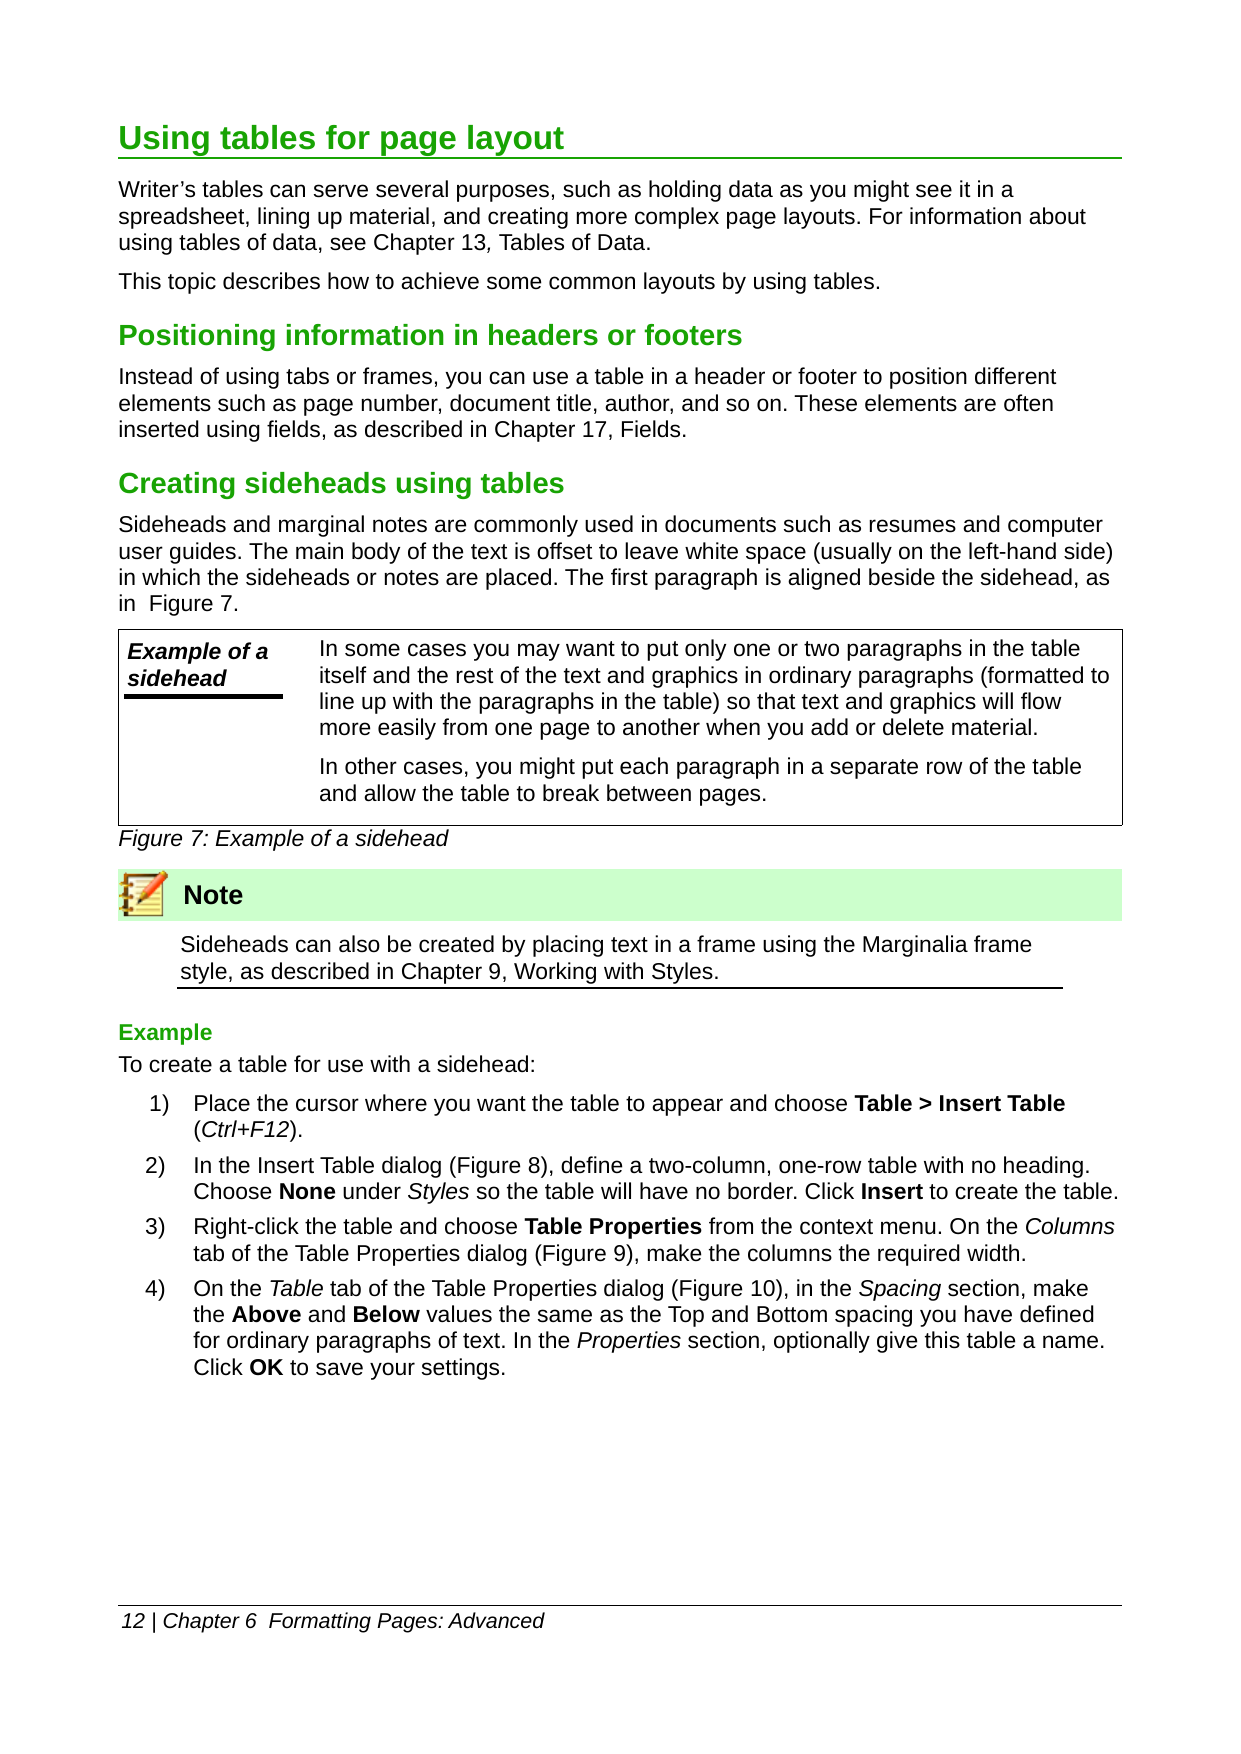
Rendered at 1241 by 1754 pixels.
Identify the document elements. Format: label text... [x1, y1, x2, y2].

table_header In some cases you may want to put only one or two paragraphs in the table itself and the rest of the text and graphics in ordinary paragraphs (formatted to line up with the paragraphs in the table) so that text and graphics will flow more easily from one page to another when you add or delete material. In other cases, you might put each paragraph in a separate row of the table and allow the table to break between pages. [313, 630, 1122, 824]
list On the Table tab of the Table Properties dialog (Figure 10), in the Spacing section, make the Above and Below values the same as the Top and Bottom spacing you have defined for ordinary paragraphs of text. In the Properties section, optionally give this table a name. Click OK to save your settings. [165, 1275, 1122, 1380]
text Sideheads and marginal notes are commonly used in documents such as resumes and computer user guides. The main body of the text is offset to leave white space (usually on the left-hand side) in which the sideheads or notes are placed. The first paragraph is aligned beside the sidehead, as in Figure 7. [118, 511, 1122, 617]
subtitle Example [118, 1019, 1122, 1045]
text Writer’s tables can serve several purposes, such as holding data as you might see it in a spreadsheet, lining up material, and creating more complex page layouts. For information about using tables of data, see Chapter 13, Tables of Data. [118, 176, 1122, 255]
subtitle Positioning information in headers or footers [118, 318, 1122, 351]
subtitle Using tables for page layout [118, 118, 1122, 157]
subtitle Creating sideheads using tables [118, 466, 1122, 499]
text This topic describes how to achieve some common layouts by using tables. [118, 268, 1122, 294]
text Instead of using tabs or frames, you can use a table in a header or footer to position different elements such as page number, document title, author, and so on. These elements are often inserted using fields, as described in Chapter 17, Fields. [118, 363, 1122, 442]
list Right-click the table and choose Table Properties from the context menu. On the Columns tab of the Table Properties dialog (Figure 9), make the columns the required width. [165, 1213, 1122, 1266]
picture [119, 869, 170, 920]
list To create a table for use with a sidehead: [118, 1051, 1122, 1077]
text Sideheads can also be created by placing text in a frame using the Marginalia frame style, as described in Chapter 9, Working with Styles. [177, 928, 1063, 987]
list In the Insert Table dialog (Figure 8), define a two-column, one-row table with no heading. Choose None under Styles so the table will have no border. Click Insert to create the table. [165, 1152, 1122, 1204]
table_header Example of a sidehead [119, 630, 313, 824]
text Figure 7: Example of a sidehead [118, 826, 1122, 851]
subtitle Note [118, 869, 1122, 921]
list Place the cursor where you want the table to appear and choose Table > Insert Table (Ctrl+F12). [169, 1090, 1122, 1143]
